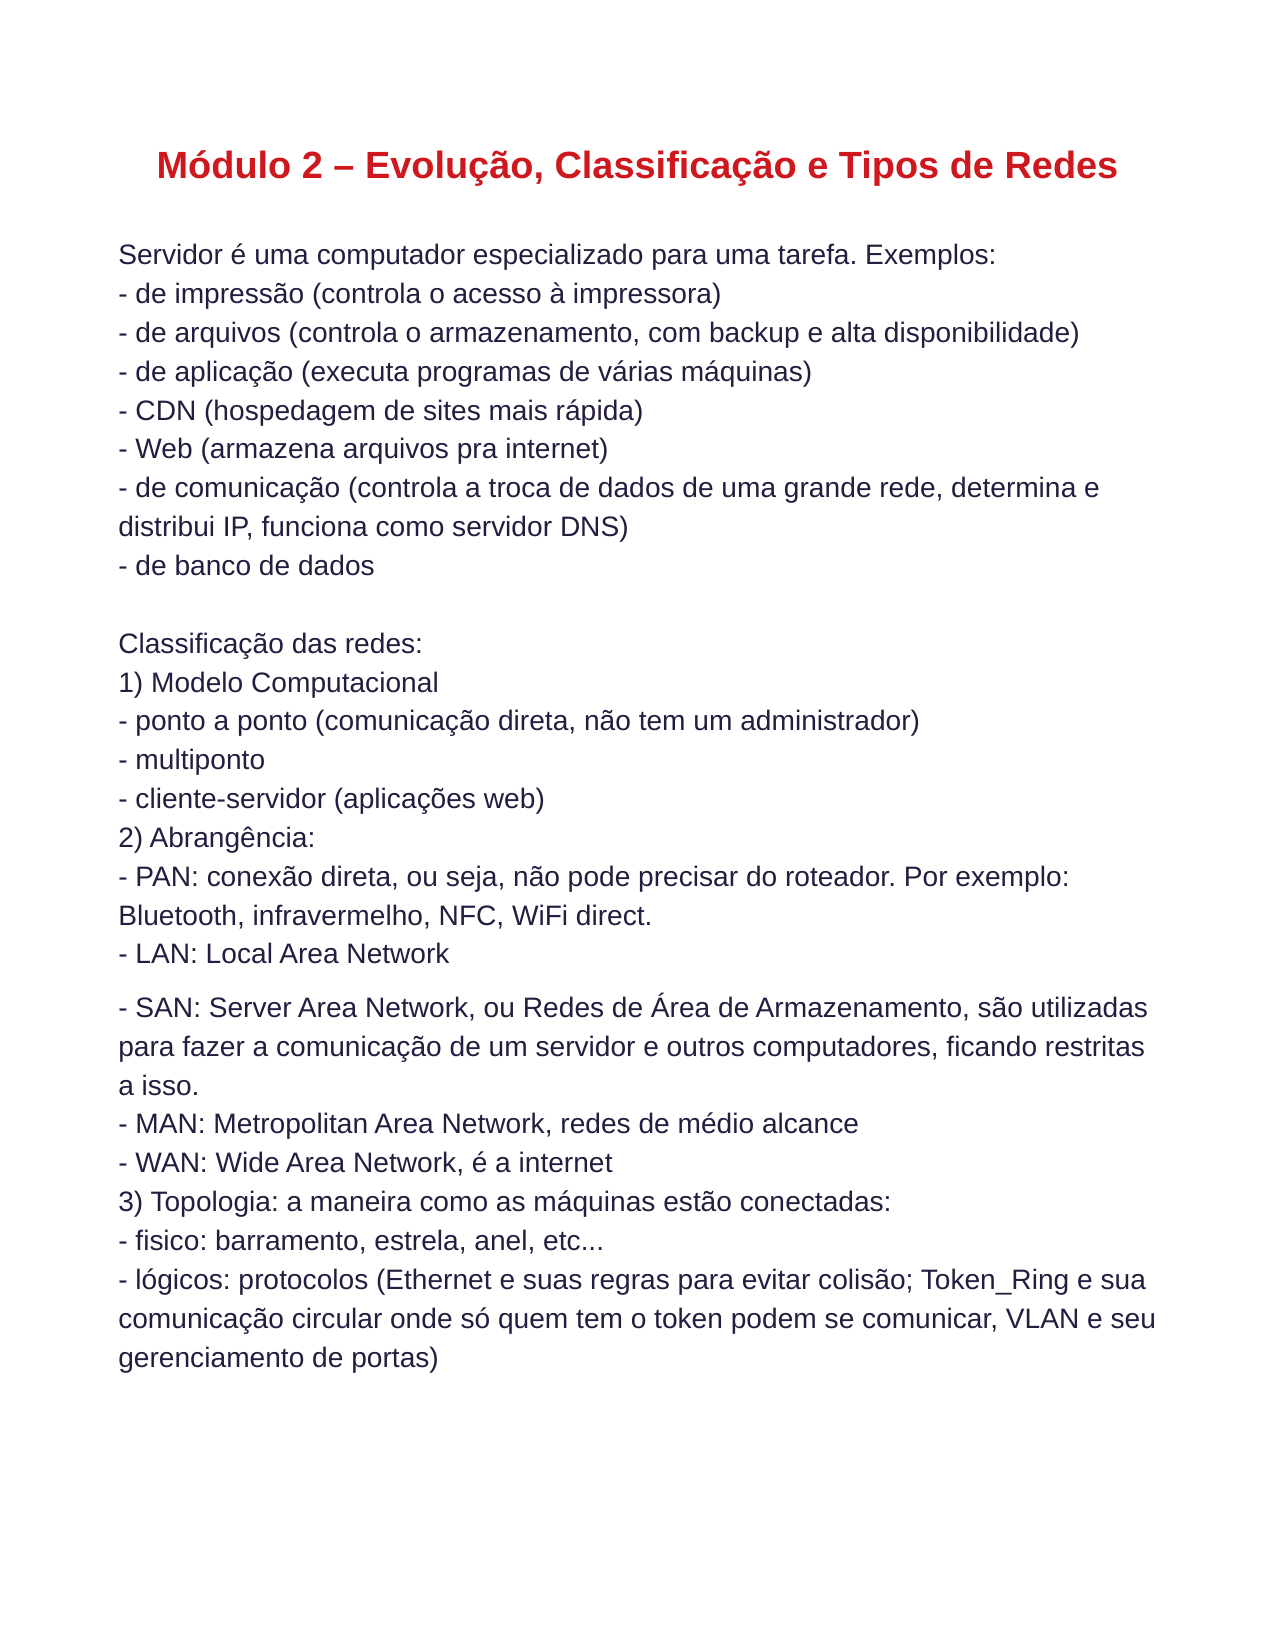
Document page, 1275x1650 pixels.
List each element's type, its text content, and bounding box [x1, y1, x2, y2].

text Servidor é uma computador especializado para uma tarefa. Exemplos: - de impressão (controla o acesso à impressora) - de arquivos (controla o armazenamento, com backup e alta disponibilidade) - de aplicação (executa programas de várias máquinas) - CDN (hospedagem de sites mais rápida) - Web (armazena arquivos pra internet) - de comunicação (controla a troca de dados de uma grande rede, determina e distribui IP, funciona como servidor DNS) - de banco de dados Classificação das redes: 1) Modelo Computacional - ponto a ponto (comunicação direta, não tem um administrador) - multiponto - cliente-servidor (aplicações web) 2) Abrangência: - PAN: conexão direta, ou seja, não pode precisar do roteador. Por exemplo: Bluetooth, infravermelho, NFC, WiFi direct. - LAN: Local Area Network [118, 199, 1157, 970]
text - SAN: Server Area Network, ou Redes de Área de Armazenamento, são utilizadas para fazer a comunicação de um servidor e outros computadores, ficando restritas a isso. - MAN: Metropolitan Area Network, redes de médio alcance - WAN: Wide Area Network, é a internet 3) Topologia: a maneira como as máquinas estão conectadas: - fisico: barramento, estrela, anel, etc... - lógicos: protocolos (Ethernet e suas regras para evitar colisão; Token_Ring e sua comunicação circular onde só quem tem o token podem se comunicar, VLAN e seu gerenciamento de portas) [118, 991, 1157, 1373]
subtitle Módulo 2 – Evolução, Classificação e Tipos de Redes [118, 143, 1157, 187]
